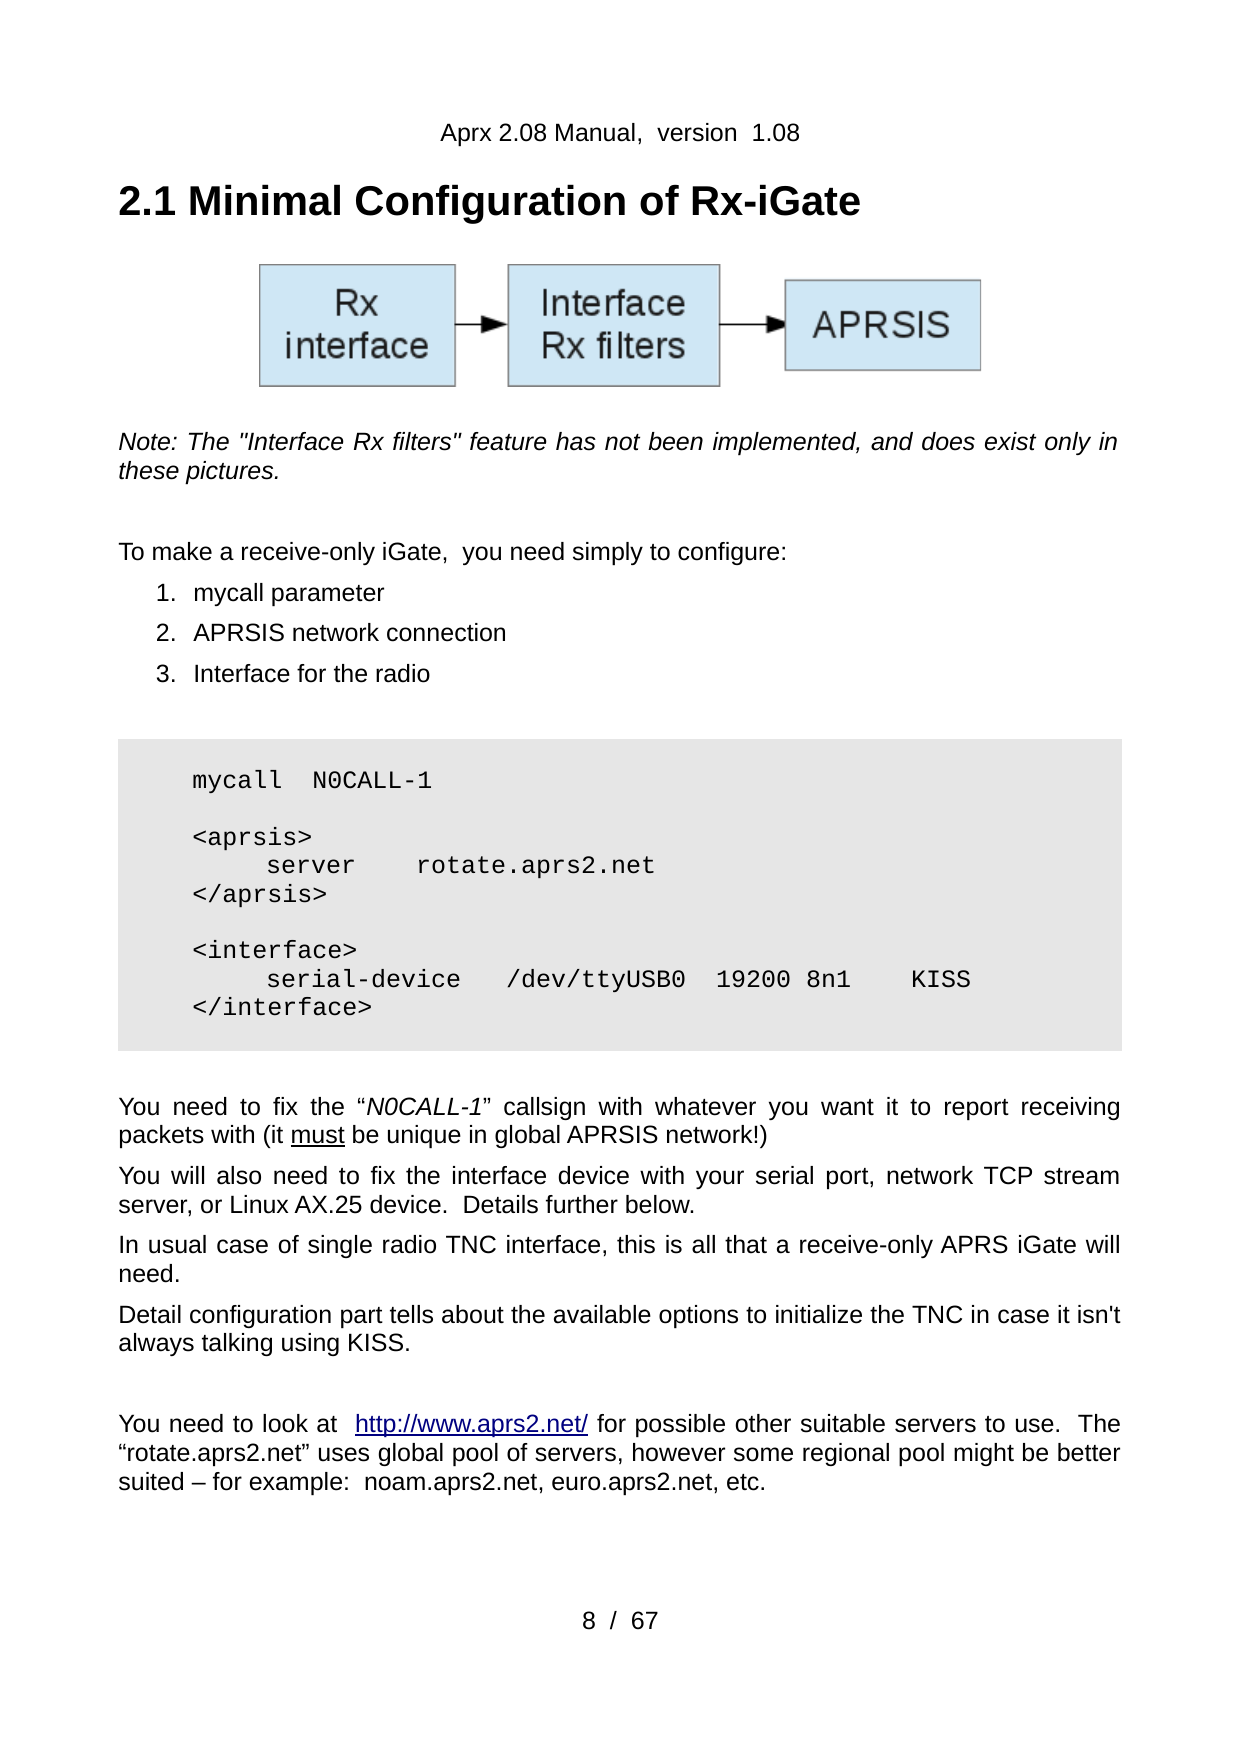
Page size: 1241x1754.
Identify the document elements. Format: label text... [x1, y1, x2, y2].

text In usual case of single radio TNC interface, this is all that a receive-only APRS iGate will need. [118, 1230, 1122, 1288]
text <aprsis> [118, 824, 1122, 853]
text You need to look at http://www.aprs2.net/ for possible other suitable servers to use. The “rotate.aprs2.net” uses global pool of servers, however some regional pool might be better suited – for example: noam.aprs2.net, euro.aprs2.net, etc. [118, 1409, 1122, 1496]
text You will also need to fix the interface device with your serial port, network TCP stream server, or Linux AX.25 device. Details further below. [118, 1161, 1122, 1218]
list APRSIS network connection [156, 618, 1122, 647]
text </aprsis> [118, 881, 1122, 909]
list Interface for the radio [156, 658, 1122, 687]
text Note: The "Interface Rx filters" feature has not been implemented, and does exist only in these pictures. [118, 427, 1122, 485]
text To make a receive-only iGate, you need simply to configure: [118, 537, 1122, 566]
text Detail configuration part tells about the available options to initialize the TNC in case it isn't always talking using KISS. [118, 1299, 1122, 1357]
text serial-device /dev/ttyUSB0 19200 8n1 KISS [118, 966, 1122, 994]
subtitle Minimal Configuration of Rx-iGate [118, 176, 1122, 224]
text server rotate.aprs2.net [118, 853, 1122, 881]
text mycall N0CALL-1 [118, 768, 1122, 796]
text You need to fix the “N0CALL-1” callsign with whatever you want it to report receiving packets with (it must be unique in global APRSIS network!) [118, 1092, 1122, 1149]
text </interface> [118, 994, 1122, 1023]
picture [259, 264, 982, 387]
text <interface> [118, 938, 1122, 966]
list mycall parameter [156, 577, 1122, 606]
